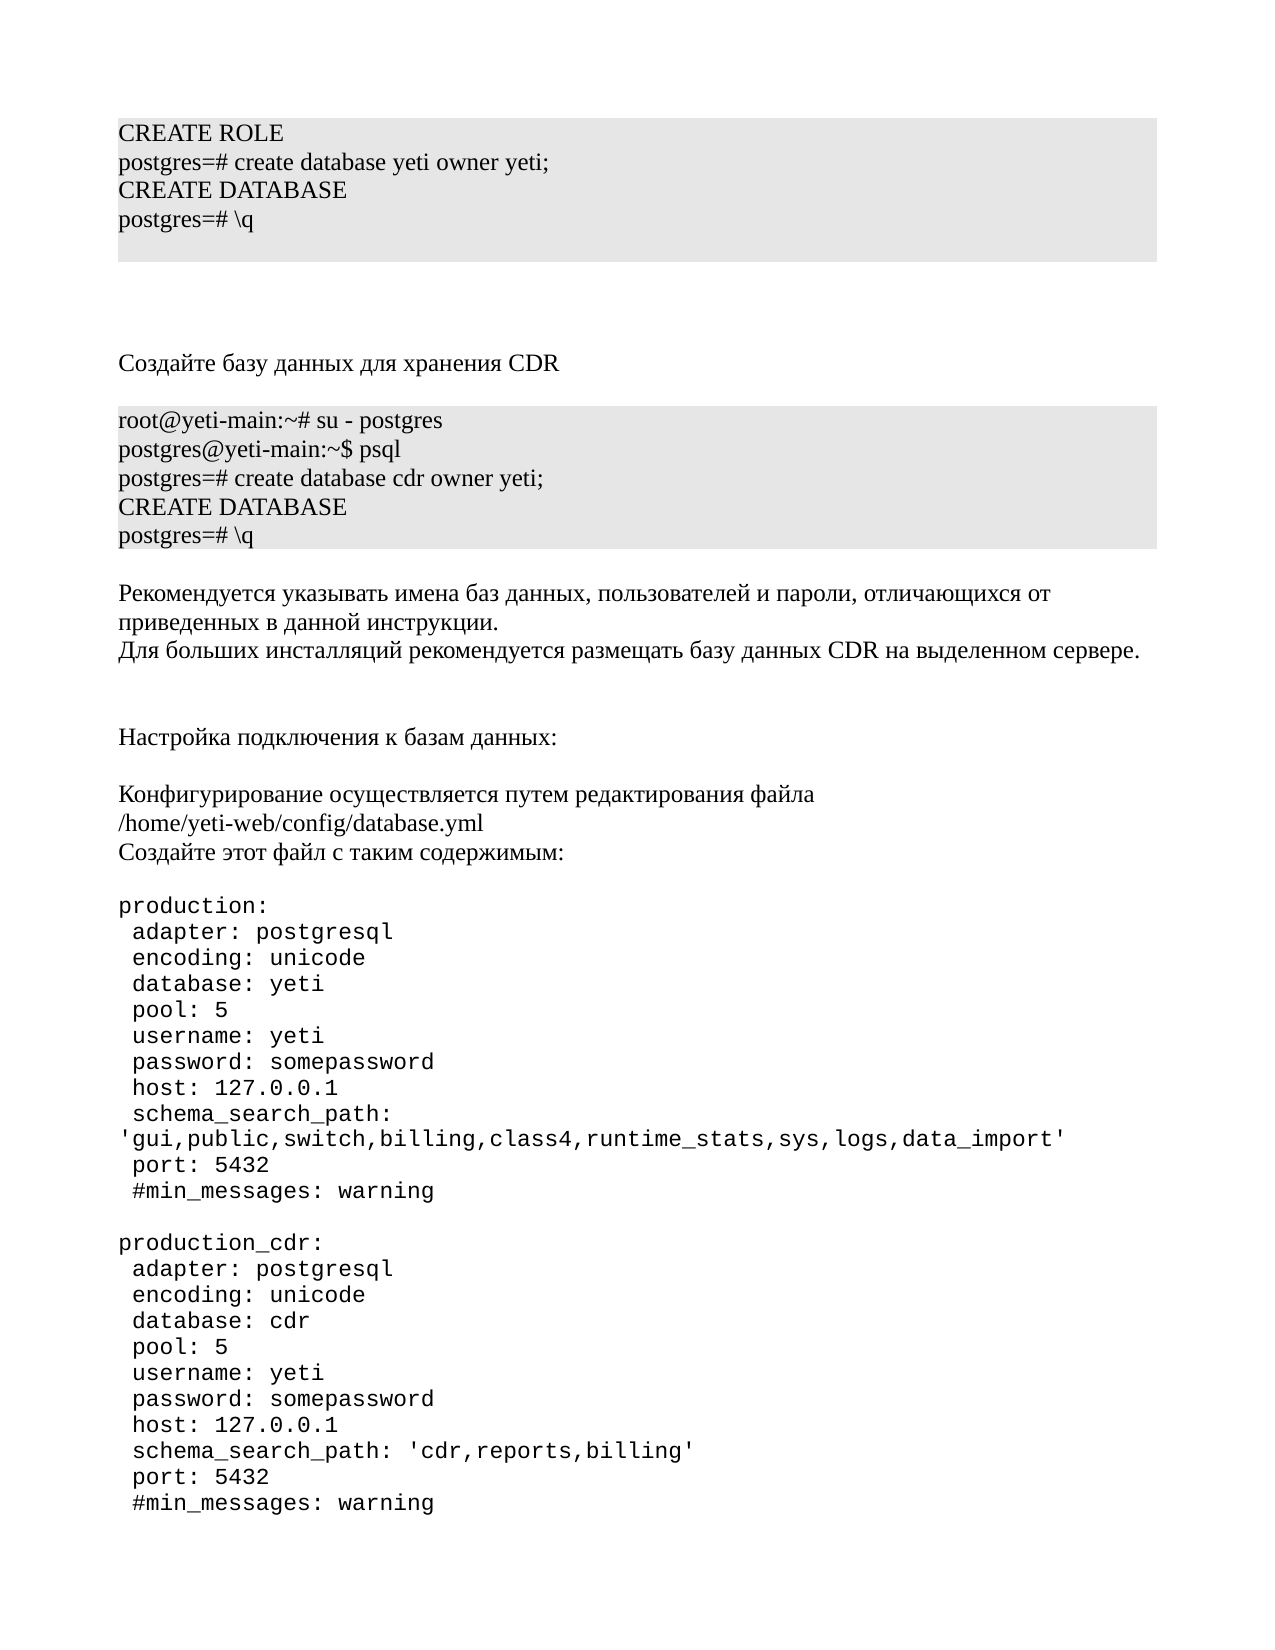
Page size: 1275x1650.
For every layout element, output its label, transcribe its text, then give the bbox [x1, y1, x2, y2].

text Создайте этот файл с таким содержимым: [118, 837, 1157, 866]
text port: 5432 [118, 1465, 1157, 1491]
text adapter: postgresql [118, 920, 1157, 946]
text encoding: unicode [118, 1283, 1157, 1309]
text root@yeti-main:~# su - postgres [118, 406, 1157, 434]
text CREATE DATABASE [118, 176, 1157, 204]
text postgres=# create database cdr owner yeti; [118, 463, 1157, 492]
text username: yeti [118, 1361, 1157, 1387]
text Для больших инсталляций рекомендуется размещать базу данных CDR на выделенном сервере. [118, 636, 1157, 664]
text schema_search_path: 'gui,public,switch,billing,class4,runtime_stats,sys,logs,data_import' [118, 1102, 1157, 1154]
text production_cdr: [118, 1232, 1157, 1257]
text production: [118, 894, 1157, 920]
text Рекомендуется указывать имена баз данных, пользователей и пароли, отличающихся от приведенных в данной инструкции. [118, 578, 1157, 636]
text adapter: postgresql [118, 1257, 1157, 1283]
text host: 127.0.0.1 [118, 1076, 1157, 1102]
text Конфигурирование осуществляется путем редактирования файла /home/yeti-web/config/database.yml [118, 779, 1157, 837]
text CREATE ROLE [118, 118, 1157, 147]
text postgres=# \q [118, 521, 1157, 549]
text Создайте базу данных для хранения CDR [118, 348, 1157, 377]
text database: cdr [118, 1309, 1157, 1335]
text username: yeti [118, 1024, 1157, 1050]
text database: yeti [118, 972, 1157, 998]
text schema_search_path: 'cdr,reports,billing' [118, 1439, 1157, 1465]
text host: 127.0.0.1 [118, 1413, 1157, 1439]
text postgres@yeti-main:~$ psql [118, 434, 1157, 463]
text encoding: unicode [118, 946, 1157, 972]
text #min_messages: warning [118, 1180, 1157, 1206]
text CREATE DATABASE [118, 492, 1157, 521]
text port: 5432 [118, 1154, 1157, 1180]
text pool: 5 [118, 998, 1157, 1024]
text Настройка подключения к базам данных: [118, 722, 1157, 751]
text pool: 5 [118, 1335, 1157, 1361]
text postgres=# create database yeti owner yeti; [118, 147, 1157, 176]
text password: somepassword [118, 1050, 1157, 1076]
text password: somepassword [118, 1387, 1157, 1413]
text #min_messages: warning [118, 1491, 1157, 1517]
text postgres=# \q [118, 204, 1157, 233]
